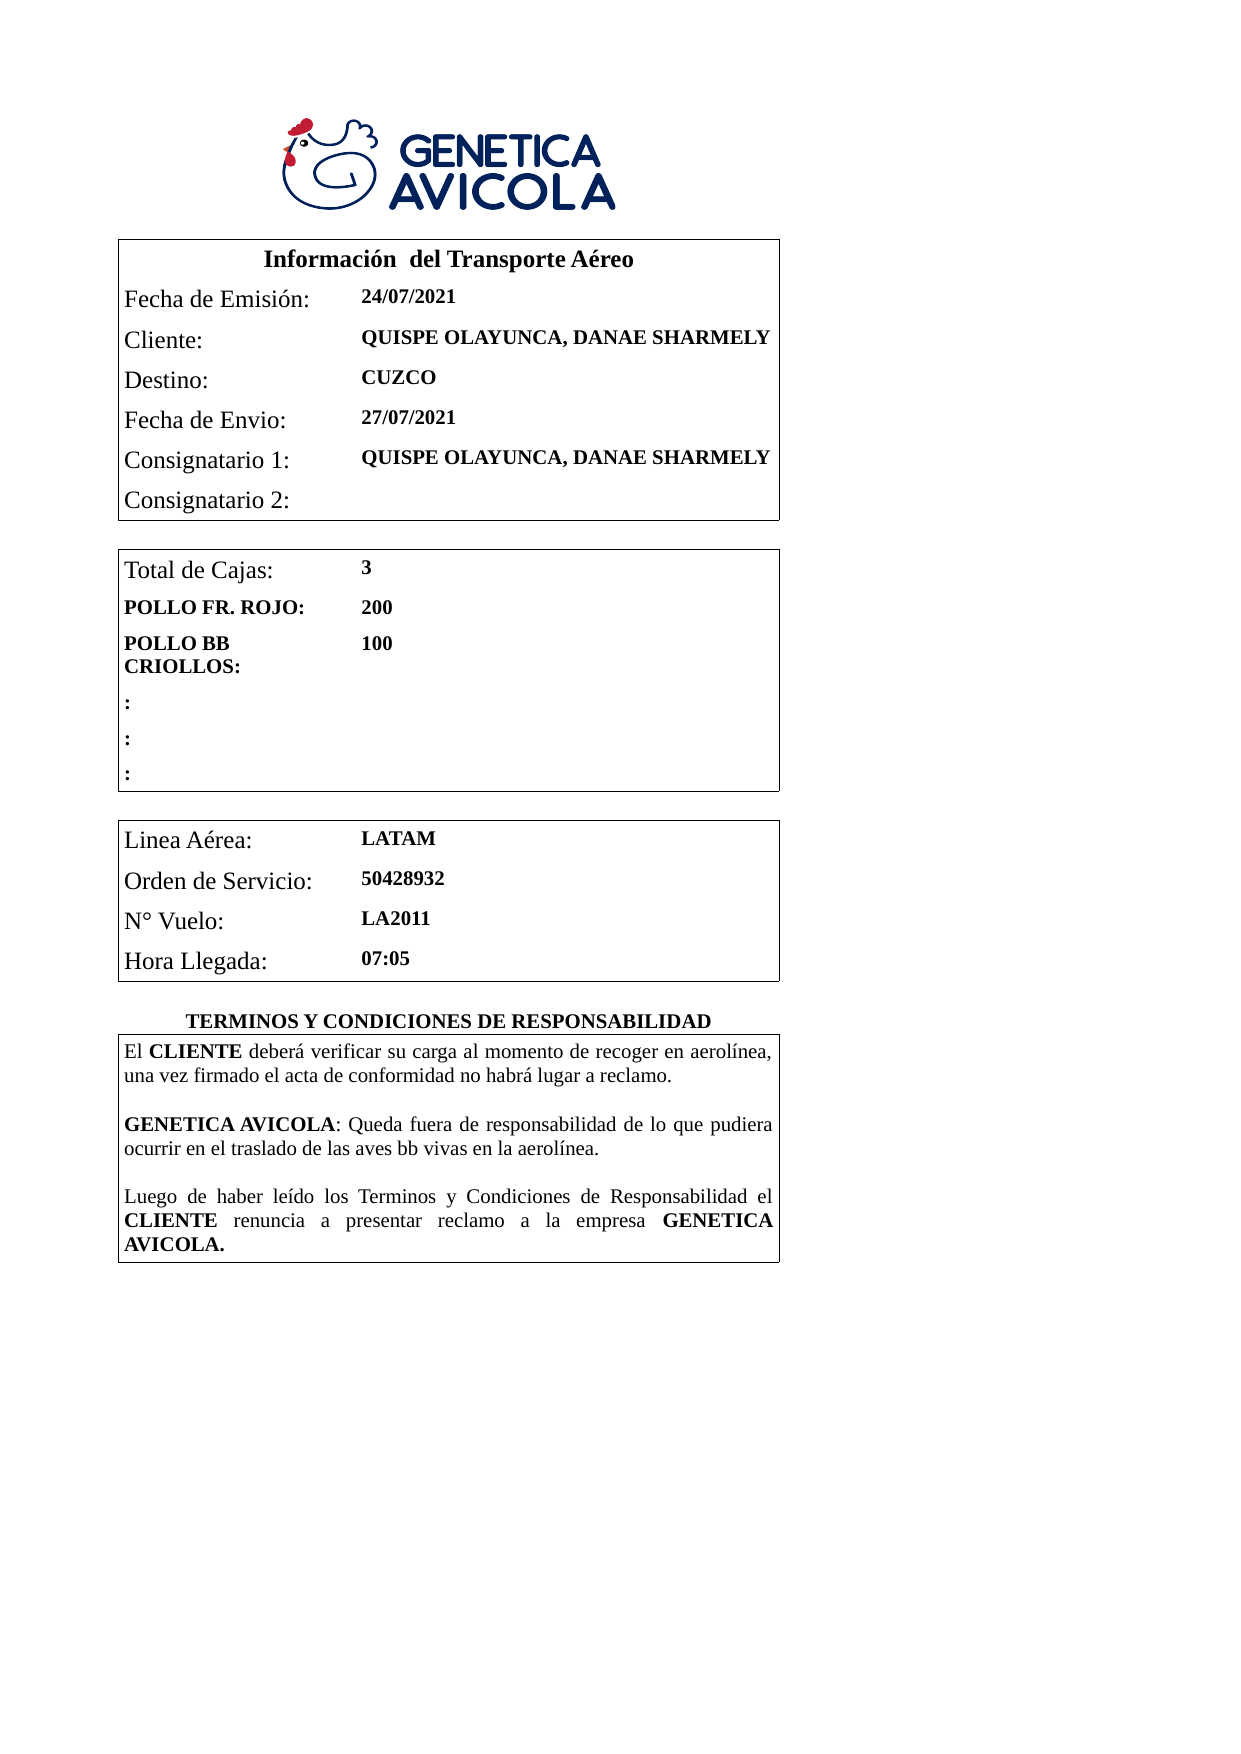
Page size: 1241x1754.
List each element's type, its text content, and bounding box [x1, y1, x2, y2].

table_cell [356, 521, 779, 549]
table_cell Orden de Servicio: [119, 860, 356, 900]
table_cell [356, 792, 779, 820]
table_cell Linea Aérea: [119, 821, 356, 860]
table_cell [356, 755, 779, 791]
table_cell [356, 684, 779, 720]
table_header Información del Transporte Aéreo [119, 240, 779, 279]
table_cell N° Vuelo: [119, 900, 356, 940]
table_cell 24/07/2021 [356, 279, 779, 319]
table_cell 50428932 [356, 860, 779, 900]
table_cell : [119, 755, 356, 791]
table_cell POLLO FR. ROJO: [119, 589, 356, 625]
table_cell [356, 720, 779, 755]
table_cell Fecha de Emisión: [119, 279, 356, 319]
table_cell : [119, 720, 356, 755]
table_cell Destino: [119, 359, 356, 399]
table_cell : [119, 684, 356, 720]
table_cell QUISPE OLAYUNCA, DANAE SHARMELY [356, 440, 779, 480]
table_cell [356, 480, 779, 520]
table_cell LA2011 [356, 900, 779, 940]
table_cell QUISPE OLAYUNCA, DANAE SHARMELY [356, 319, 779, 359]
table_cell 07:05 [356, 940, 779, 981]
table_cell Total de Cajas: [119, 550, 356, 589]
table_cell Consignatario 1: [119, 440, 356, 480]
table_cell CUZCO [356, 359, 779, 399]
table_cell [118, 521, 356, 549]
table_cell POLLO BB CRIOLLOS: [119, 625, 356, 684]
table_cell LATAM [356, 821, 779, 860]
table_cell Hora Llegada: [119, 940, 356, 981]
table_cell El CLIENTE deberá verificar su carga al momento de recoger en aerolínea, una vez firmado el acta de conformidad no habrá lugar a reclamo. GENETICA AVICOLA: Queda fuera de responsabilidad de lo que pudiera ocurrir en el traslado de las aves bb vivas en la aerolínea. Luego de haber leído los Terminos y Condiciones de Responsabilidad el CLIENTE renuncia a presentar reclamo a la empresa GENETICA AVICOLA. [119, 1035, 779, 1262]
table_cell 100 [356, 625, 779, 684]
table_cell Cliente: [119, 319, 356, 359]
table_cell 200 [356, 589, 779, 625]
table_cell 27/07/2021 [356, 399, 779, 439]
table_cell 3 [356, 550, 779, 589]
table_cell Fecha de Envio: [119, 399, 356, 439]
picture [282, 118, 616, 210]
table_cell [118, 792, 356, 820]
table_cell TERMINOS Y CONDICIONES DE RESPONSABILIDAD [118, 982, 779, 1033]
table_cell Consignatario 2: [119, 480, 356, 520]
